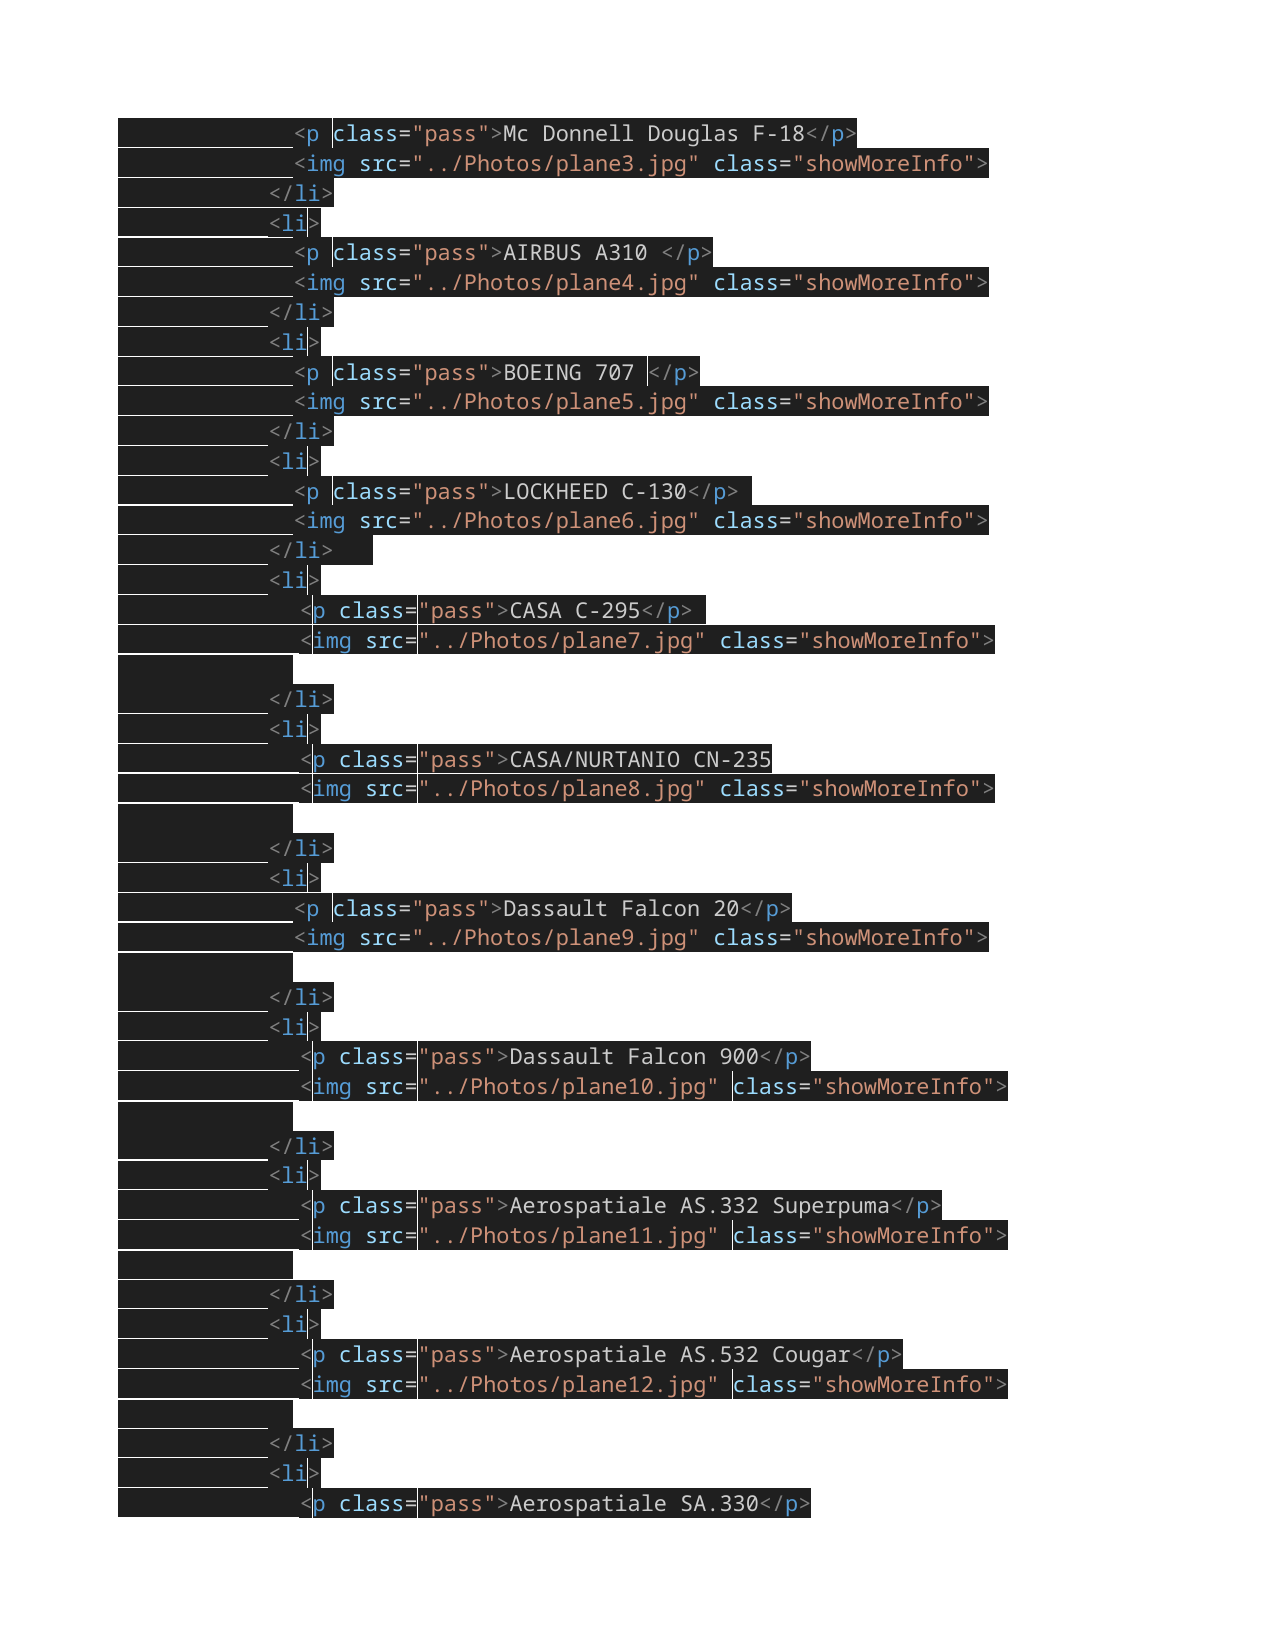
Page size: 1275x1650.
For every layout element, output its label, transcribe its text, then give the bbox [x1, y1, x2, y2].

text <li> [118, 327, 1157, 356]
text </li> [118, 684, 1157, 714]
text <p class="pass">LOCKHEED C-130</p> [118, 476, 1157, 505]
text <img src="../Photos/plane3.jpg" class="showMoreInfo"> [118, 148, 1157, 178]
text <img src="../Photos/plane10.jpg" class="showMoreInfo"> [118, 1071, 1157, 1101]
text <img src="../Photos/plane11.jpg" class="showMoreInfo"> [118, 1220, 1157, 1250]
text <img src="../Photos/plane5.jpg" class="showMoreInfo"> [118, 386, 1157, 416]
text </li> [118, 1279, 1157, 1309]
text <p class="pass">BOEING 707 </p> [118, 356, 1157, 386]
text </li> [118, 1428, 1157, 1458]
text </li> [118, 535, 1157, 565]
text <li> [118, 863, 1157, 892]
text <p class="pass">Aerospatiale AS.532 Cougar</p> [118, 1339, 1157, 1369]
text <p class="pass">Dassault Falcon 900</p> [118, 1041, 1157, 1071]
text </li> [118, 1131, 1157, 1160]
text <p class="pass">Aerospatiale AS.332 Superpuma</p> [118, 1190, 1157, 1220]
text </li> [118, 297, 1157, 327]
text <p class="pass">AIRBUS A310 </p> [118, 237, 1157, 267]
text <li> [118, 446, 1157, 476]
text <p class="pass">CASA/NURTANIO CN-235 [118, 744, 1157, 773]
text </li> [118, 416, 1157, 446]
text <li> [118, 565, 1157, 595]
text <img src="../Photos/plane12.jpg" class="showMoreInfo"> [118, 1369, 1157, 1399]
text <p class="pass">Dassault Falcon 20</p> [118, 892, 1157, 922]
text <p class="pass">Aerospatiale SA.330</p> [118, 1488, 1157, 1518]
text <p class="pass">CASA C-295</p> [118, 595, 1157, 624]
text <li> [118, 1458, 1157, 1488]
text <li> [118, 1309, 1157, 1339]
text <p class="pass">Mc Donnell Douglas F-18</p> [118, 118, 1157, 148]
text </li> [118, 178, 1157, 207]
text <li> [118, 714, 1157, 744]
text <li> [118, 1160, 1157, 1190]
text <li> [118, 1012, 1157, 1041]
text <img src="../Photos/plane9.jpg" class="showMoreInfo"> [118, 922, 1157, 952]
text <img src="../Photos/plane4.jpg" class="showMoreInfo"> [118, 267, 1157, 297]
text <img src="../Photos/plane7.jpg" class="showMoreInfo"> [118, 624, 1157, 654]
text <img src="../Photos/plane6.jpg" class="showMoreInfo"> [118, 505, 1157, 535]
text </li> [118, 982, 1157, 1012]
text </li> [118, 833, 1157, 863]
text <li> [118, 207, 1157, 237]
text <img src="../Photos/plane8.jpg" class="showMoreInfo"> [118, 773, 1157, 803]
